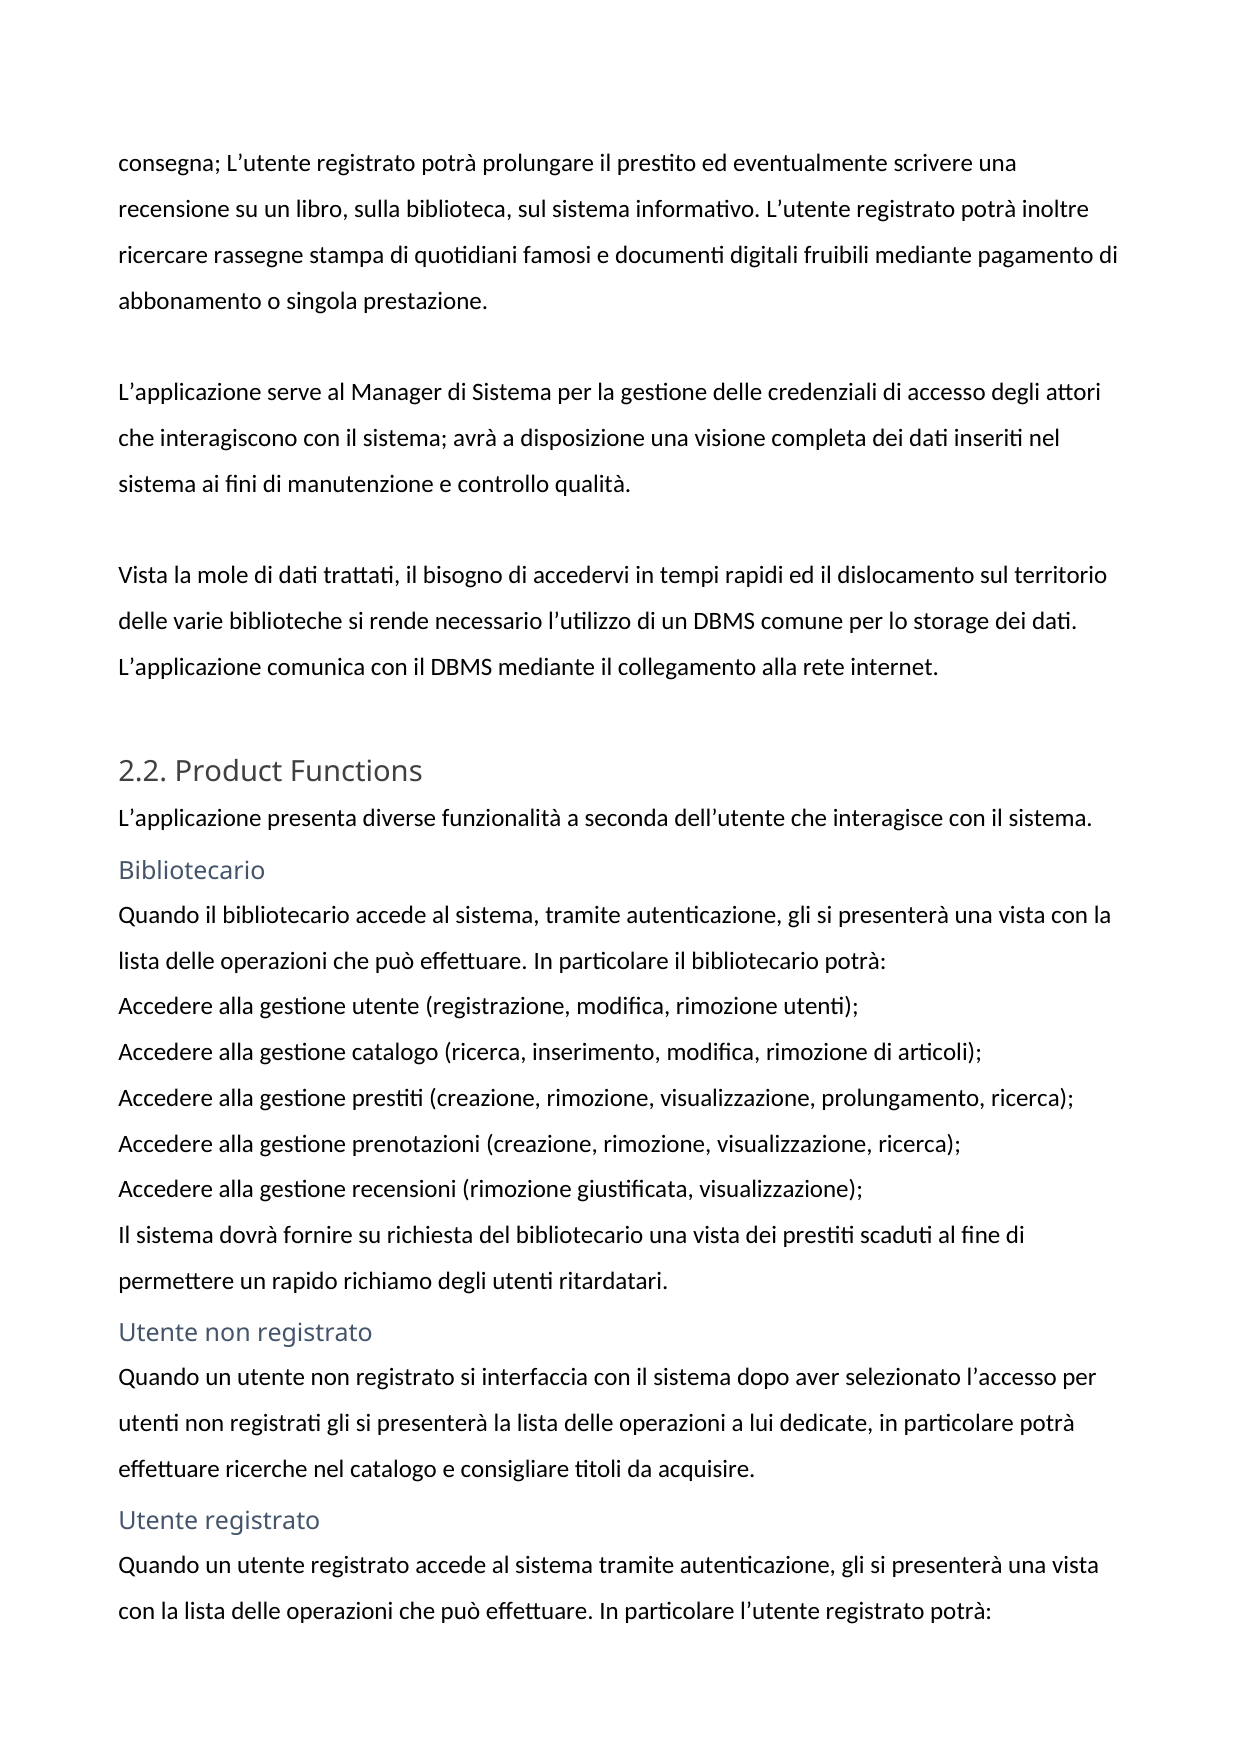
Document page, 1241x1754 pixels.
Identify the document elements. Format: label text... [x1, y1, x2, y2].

text Il sistema dovrà fornire su richiesta del bibliotecario una vista dei prestiti scaduti al fine di permettere un rapido richiamo degli utenti ritardatari. [118, 1219, 1122, 1295]
text L’applicazione serve al Manager di Sistema per la gestione delle credenziali di accesso degli attori che interagiscono con il sistema; avrà a disposizione una visione completa dei dati inseriti nel sistema ai fini di manutenzione e controllo qualità. [118, 376, 1122, 498]
text L’applicazione presenta diverse funzionalità a seconda dell’utente che interagisce con il sistema. [118, 803, 1122, 833]
text Vista la mole di dati trattati, il bisogno di accedervi in tempi rapidi ed il dislocamento sul territorio delle varie biblioteche si rende necessario l’utilizzo di un DBMS comune per lo storage dei dati. [118, 559, 1122, 635]
text L’applicazione comunica con il DBMS mediante il collegamento alla rete internet. [118, 651, 1122, 681]
subtitle Bibliotecario [118, 852, 1122, 887]
subtitle 2.2. Product Functions [118, 750, 1122, 790]
text consegna; L’utente registrato potrà prolungare il prestito ed eventualmente scrivere una recensione su un libro, sulla biblioteca, sul sistema informativo. L’utente registrato potrà inoltre ricercare rassegne stampa di quotidiani famosi e documenti digitali fruibili mediante pagamento di abbonamento o singola prestazione. [118, 148, 1122, 315]
text Accedere alla gestione utente (registrazione, modifica, rimozione utenti); [118, 991, 1122, 1021]
text Quando il bibliotecario accede al sistema, tramite autenticazione, gli si presenterà una vista con la lista delle operazioni che può effettuare. In particolare il bibliotecario potrà: [118, 899, 1122, 975]
text Quando un utente registrato accede al sistema tramite autenticazione, gli si presenterà una vista con la lista delle operazioni che può effettuare. In particolare l’utente registrato potrà: [118, 1549, 1122, 1626]
text Accedere alla gestione prenotazioni (creazione, rimozione, visualizzazione, ricerca); [118, 1128, 1122, 1158]
text Accedere alla gestione prestiti (creazione, rimozione, visualizzazione, prolungamento, ricerca); [118, 1082, 1122, 1112]
text Quando un utente non registrato si interfaccia con il sistema dopo aver selezionato l’accesso per utenti non registrati gli si presenterà la lista delle operazioni a lui dedicate, in particolare potrà effettuare ricerche nel catalogo e consigliare titoli da acquisire. [118, 1361, 1122, 1483]
text Accedere alla gestione catalogo (ricerca, inserimento, modifica, rimozione di articoli); [118, 1036, 1122, 1067]
subtitle Utente registrato [118, 1503, 1122, 1537]
subtitle Utente non registrato [118, 1315, 1122, 1349]
text Accedere alla gestione recensioni (rimozione giustificata, visualizzazione); [118, 1173, 1122, 1204]
